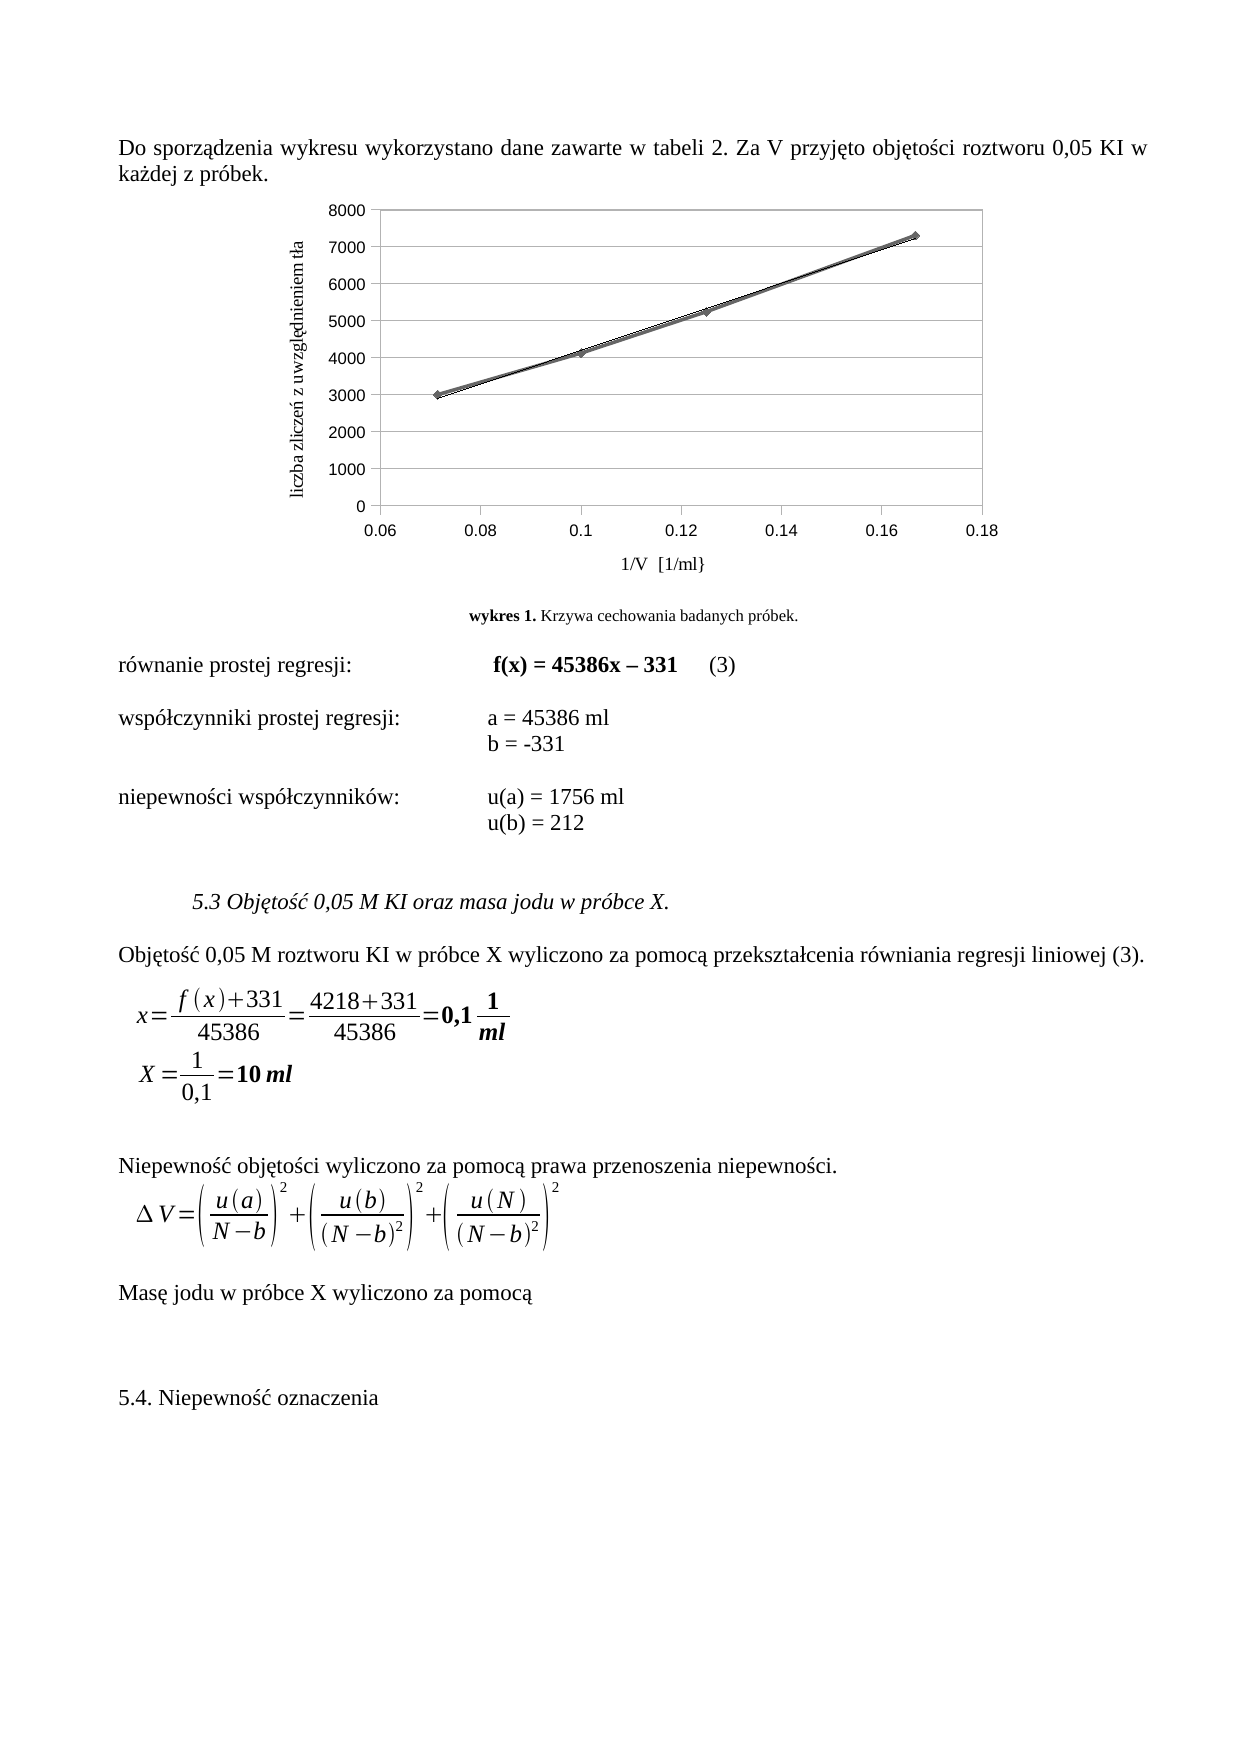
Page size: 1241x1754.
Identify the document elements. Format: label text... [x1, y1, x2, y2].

text b = -331 [118, 730, 1149, 757]
text wykres 1. Krzywa cechowania badanych próbek. [118, 187, 1149, 625]
text Masę jodu w próbce X wyliczono za pomocą [118, 1279, 1149, 1305]
text Do sporządzenia wykresu wykorzystano dane zawarte w tabeli 2. Za V przyjęto objętości roztworu 0,05 KI w każdej z próbek. [118, 134, 1149, 187]
text współczynniki prostej regresji: a = 45386 ml [118, 704, 1149, 730]
text Objętość 0,05 M roztworu KI w próbce X wyliczono za pomocą przekształcenia równiania regresji liniowej (3). [118, 941, 1149, 967]
text niepewności współczynników: u(a) = 1756 ml [118, 783, 1149, 809]
text u(b) = 212 [118, 809, 1149, 836]
text Niepewność objętości wyliczono za pomocą prawa przenoszenia niepewności. [118, 1152, 1149, 1178]
text równanie prostej regresji: f(x) = 45386x – 331 (3) [118, 651, 1149, 678]
text 5.3 Objętość 0,05 M KI oraz masa jodu w próbce X. [118, 888, 1149, 915]
text 5.4. Niepewność oznaczenia [118, 1384, 1149, 1411]
